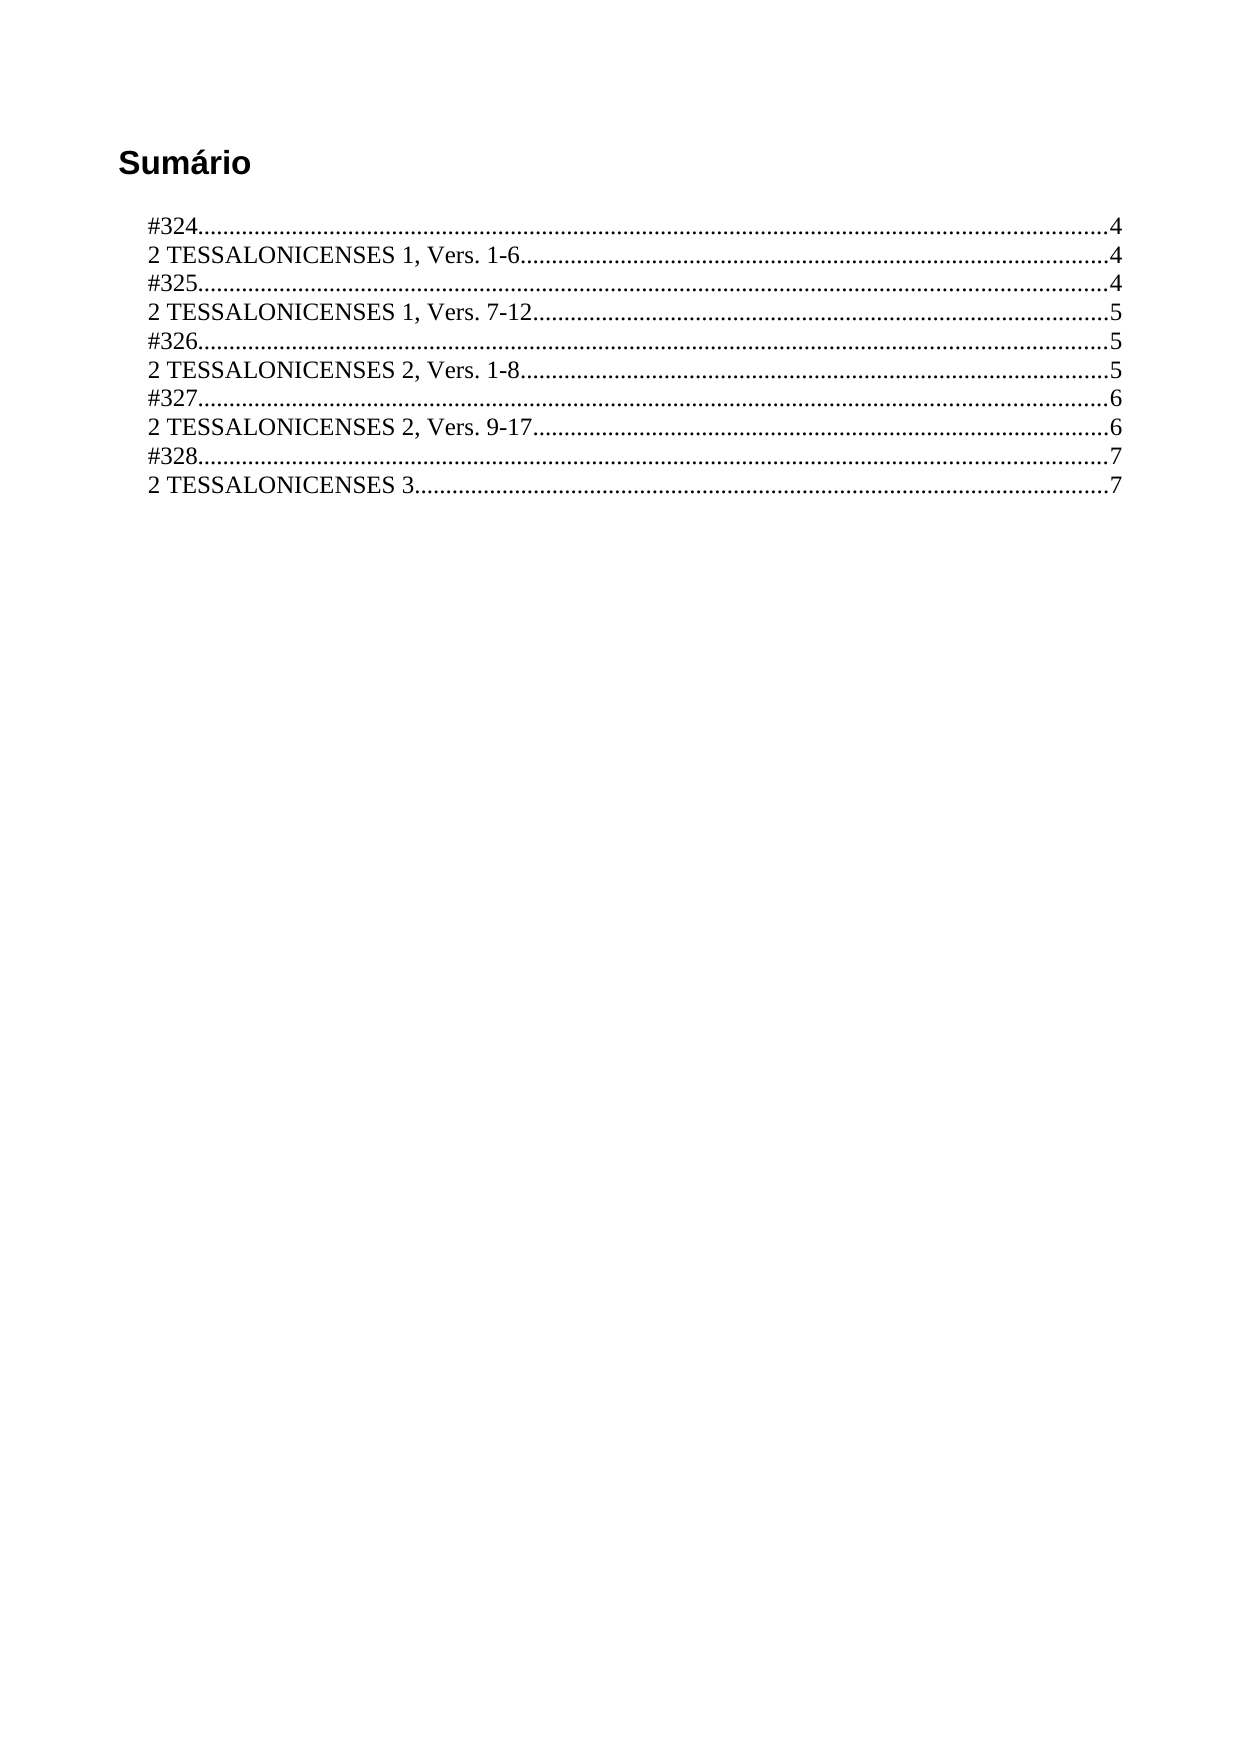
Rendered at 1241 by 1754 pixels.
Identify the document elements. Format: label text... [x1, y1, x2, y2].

text 2 TESSALONICENSES 2, Vers. 1-8 5 [148, 355, 1122, 383]
text 2 TESSALONICENSES 1, Vers. 7-12 5 [148, 297, 1122, 326]
text #324 4 [148, 211, 1122, 240]
text #328 7 [148, 441, 1122, 470]
subtitle Sumário [118, 143, 1122, 182]
text 2 TESSALONICENSES 1, Vers. 1-6 4 [148, 240, 1122, 268]
text 2 TESSALONICENSES 3 7 [148, 470, 1122, 498]
text #327 6 [148, 383, 1122, 412]
text 2 TESSALONICENSES 2, Vers. 9-17 6 [148, 412, 1122, 441]
text #325 4 [148, 268, 1122, 297]
text #326 5 [148, 326, 1122, 355]
